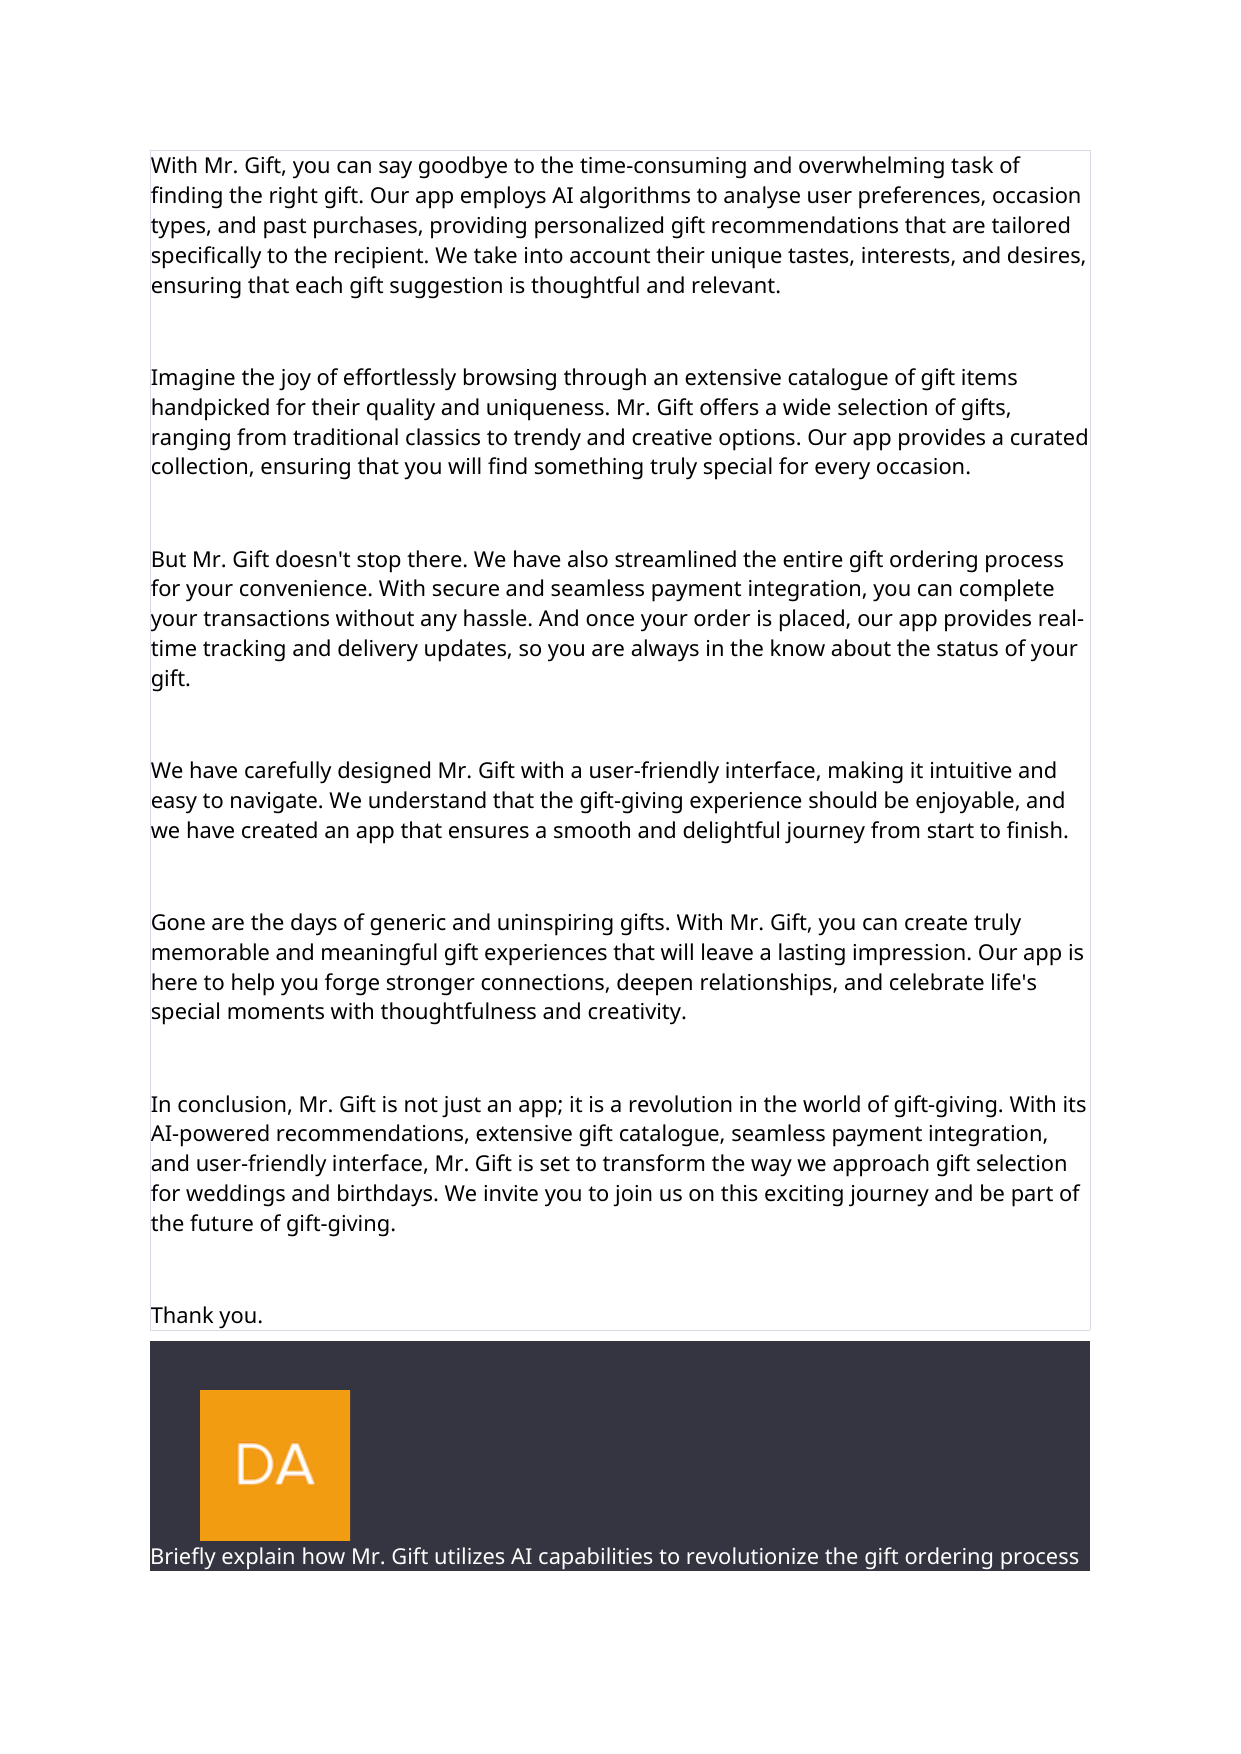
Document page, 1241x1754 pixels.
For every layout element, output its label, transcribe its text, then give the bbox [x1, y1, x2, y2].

text Imagine the joy of effortlessly browsing through an extensive catalogue of gift items handpicked for their quality and uniqueness. Mr. Gift offers a wide selection of gifts, ranging from traditional classics to trendy and creative options. Our app provides a curated collection, ensuring that you will find something truly special for every occasion. [151, 361, 1090, 481]
text But Mr. Gift doesn't stop there. We have also streamlined the entire gift ordering process for your convenience. With secure and seamless payment integration, you can complete your transactions without any hassle. And once your order is placed, our app provides real-time tracking and delivery updates, so you are always in the know about the status of your gift. [151, 543, 1090, 693]
text Gone are the days of generic and uninspiring gifts. With Mr. Gift, you can create truly memorable and meaningful gift experiences that will leave a lasting impression. Our app is here to help you forge stronger connections, deepen relationships, and celebrate life's special moments with thoughtfulness and creativity. [151, 906, 1090, 1026]
text Briefly explain how Mr. Gift utilizes AI capabilities to revolutionize the gift ordering process [150, 1541, 1090, 1571]
text We have carefully designed Mr. Gift with a user-friendly interface, making it intuitive and easy to navigate. We understand that the gift-giving experience should be enjoyable, and we have created an app that ensures a smooth and delightful journey from start to finish. [151, 754, 1090, 844]
text In conclusion, Mr. Gift is not just an app; it is a revolution in the world of gift-giving. With its AI-powered recommendations, extensive gift catalogue, seamless payment integration, and user-friendly interface, Mr. Gift is set to transform the way we approach gift selection for weddings and birthdays. We invite you to join us on this exciting journey and be part of the future of gift-giving. [151, 1088, 1090, 1238]
text Thank you. [151, 1299, 1090, 1330]
text With Mr. Gift, you can say goodbye to the time-consuming and overwhelming task of finding the right gift. Our app employs AI algorithms to analyse user preferences, occasion types, and past purchases, providing personalized gift recommendations that are tailored specifically to the recipient. We take into account their unique tastes, interests, and desires, ensuring that each gift suggestion is thoughtful and relevant. [151, 151, 1090, 299]
